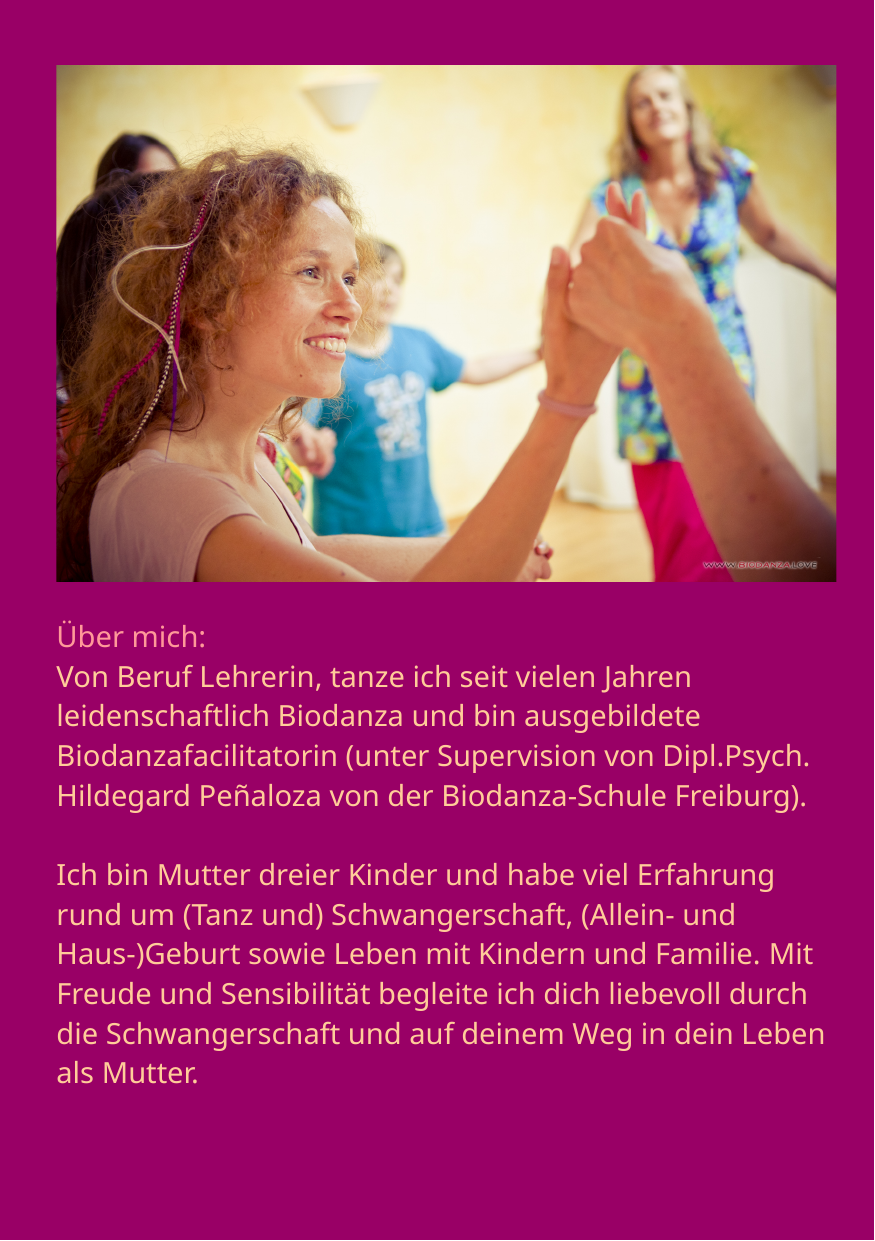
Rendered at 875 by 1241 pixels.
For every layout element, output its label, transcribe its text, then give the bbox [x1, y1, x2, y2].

text Von Beruf Lehrerin, tanze ich seit vielen Jahren leidenschaftlich Biodanza und bin ausgebildete Biodanzafacilitatorin (unter Supervision von Dipl.Psych. Hildegard Peñaloza von der Biodanza-Schule Freiburg). [56, 656, 837, 814]
text Ich bin Mutter dreier Kinder und habe viel Erfahrung rund um (Tanz und) Schwangerschaft, (Allein- und Haus-)Geburt sowie Leben mit Kindern und Familie. Mit Freude und Sensibilität begleite ich dich liebevoll durch die Schwangerschaft und auf deinem Weg in dein Leben als Mutter. [56, 854, 837, 1092]
picture [56, 65, 837, 582]
text Über mich: [56, 616, 837, 656]
